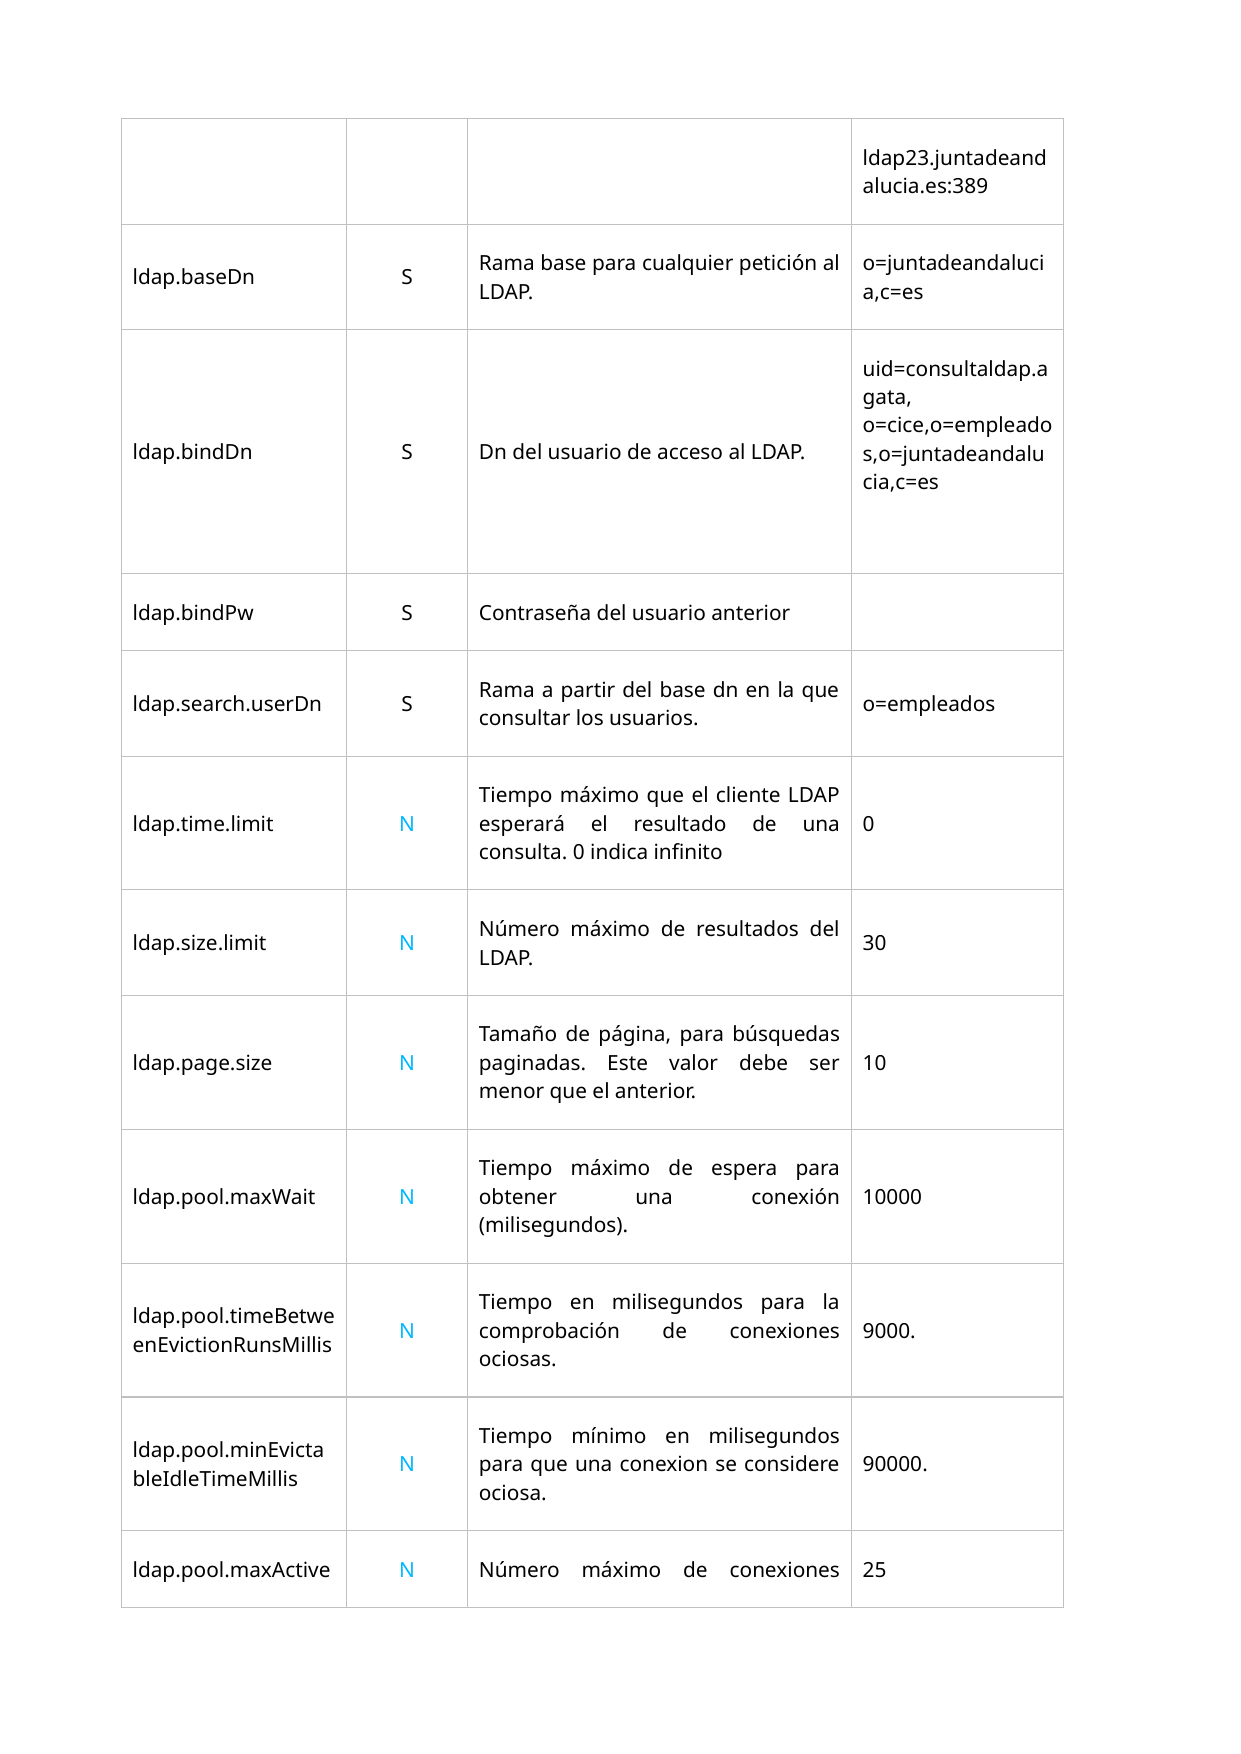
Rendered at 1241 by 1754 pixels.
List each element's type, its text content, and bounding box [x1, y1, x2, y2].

table_cell 10000 [852, 1130, 1063, 1262]
table_cell S [347, 225, 467, 329]
table_cell Tiempo mínimo en milisegundos para que una conexion se considere ociosa. [468, 1398, 851, 1530]
table_cell ldap.search.userDn [122, 651, 346, 756]
table_cell ldap23.juntadeandalucia.es:389 [852, 119, 1063, 223]
table_cell uid=consultaldap.agata, o=cice,o=empleados,o=juntadeandalucia,c=es [852, 330, 1063, 573]
table_cell ldap.baseDn [122, 225, 346, 329]
table_cell S [347, 330, 467, 573]
table_cell N [347, 890, 467, 995]
table_cell N [347, 757, 467, 889]
table_cell 10 [852, 996, 1063, 1129]
table_cell Rama base para cualquier petición al LDAP. [468, 225, 851, 329]
table_cell ldap.pool.maxWait [122, 1130, 346, 1262]
table_cell N [347, 996, 467, 1129]
table_cell S [347, 574, 467, 650]
table_cell Rama a partir del base dn en la que consultar los usuarios. [468, 651, 851, 756]
table_cell N [347, 1531, 467, 1607]
table_cell Número máximo de conexiones [468, 1531, 851, 1607]
table_cell [468, 119, 851, 223]
table_cell ldap.time.limit [122, 757, 346, 889]
table_cell 0 [852, 757, 1063, 889]
table_cell ldap.size.limit [122, 890, 346, 995]
table_cell o=juntadeandalucia,c=es [852, 225, 1063, 329]
table_cell ldap.pool.minEvictableIdleTimeMillis [122, 1398, 346, 1530]
table_cell [852, 574, 1063, 650]
table_cell ldap.pool.timeBetweenEvictionRunsMillis [122, 1264, 346, 1396]
table_cell 90000. [852, 1398, 1063, 1530]
table_cell o=empleados [852, 651, 1063, 756]
table_cell Tiempo máximo que el cliente LDAP esperará el resultado de una consulta. 0 indica infinito [468, 757, 851, 889]
table_cell N [347, 1130, 467, 1262]
table_cell ldap.bindDn [122, 330, 346, 573]
table_cell Tiempo máximo de espera para obtener una conexión (milisegundos). [468, 1130, 851, 1262]
table_cell ldap.pool.maxActive [122, 1531, 346, 1607]
table_cell Tamaño de página, para búsquedas paginadas. Este valor debe ser menor que el anterior. [468, 996, 851, 1129]
table_cell N [347, 1398, 467, 1530]
table_cell Dn del usuario de acceso al LDAP. [468, 330, 851, 573]
table_cell [347, 119, 467, 223]
table_cell Tiempo en milisegundos para la comprobación de conexiones ociosas. [468, 1264, 851, 1396]
table_cell S [347, 651, 467, 756]
table_cell ldap.bindPw [122, 574, 346, 650]
table_cell ldap.page.size [122, 996, 346, 1129]
table_cell 9000. [852, 1264, 1063, 1396]
table_cell Número máximo de resultados del LDAP. [468, 890, 851, 995]
table_cell N [347, 1264, 467, 1396]
table_cell 30 [852, 890, 1063, 995]
table_cell [122, 119, 346, 223]
table_cell 25 [852, 1531, 1063, 1607]
table_cell Contraseña del usuario anterior [468, 574, 851, 650]
